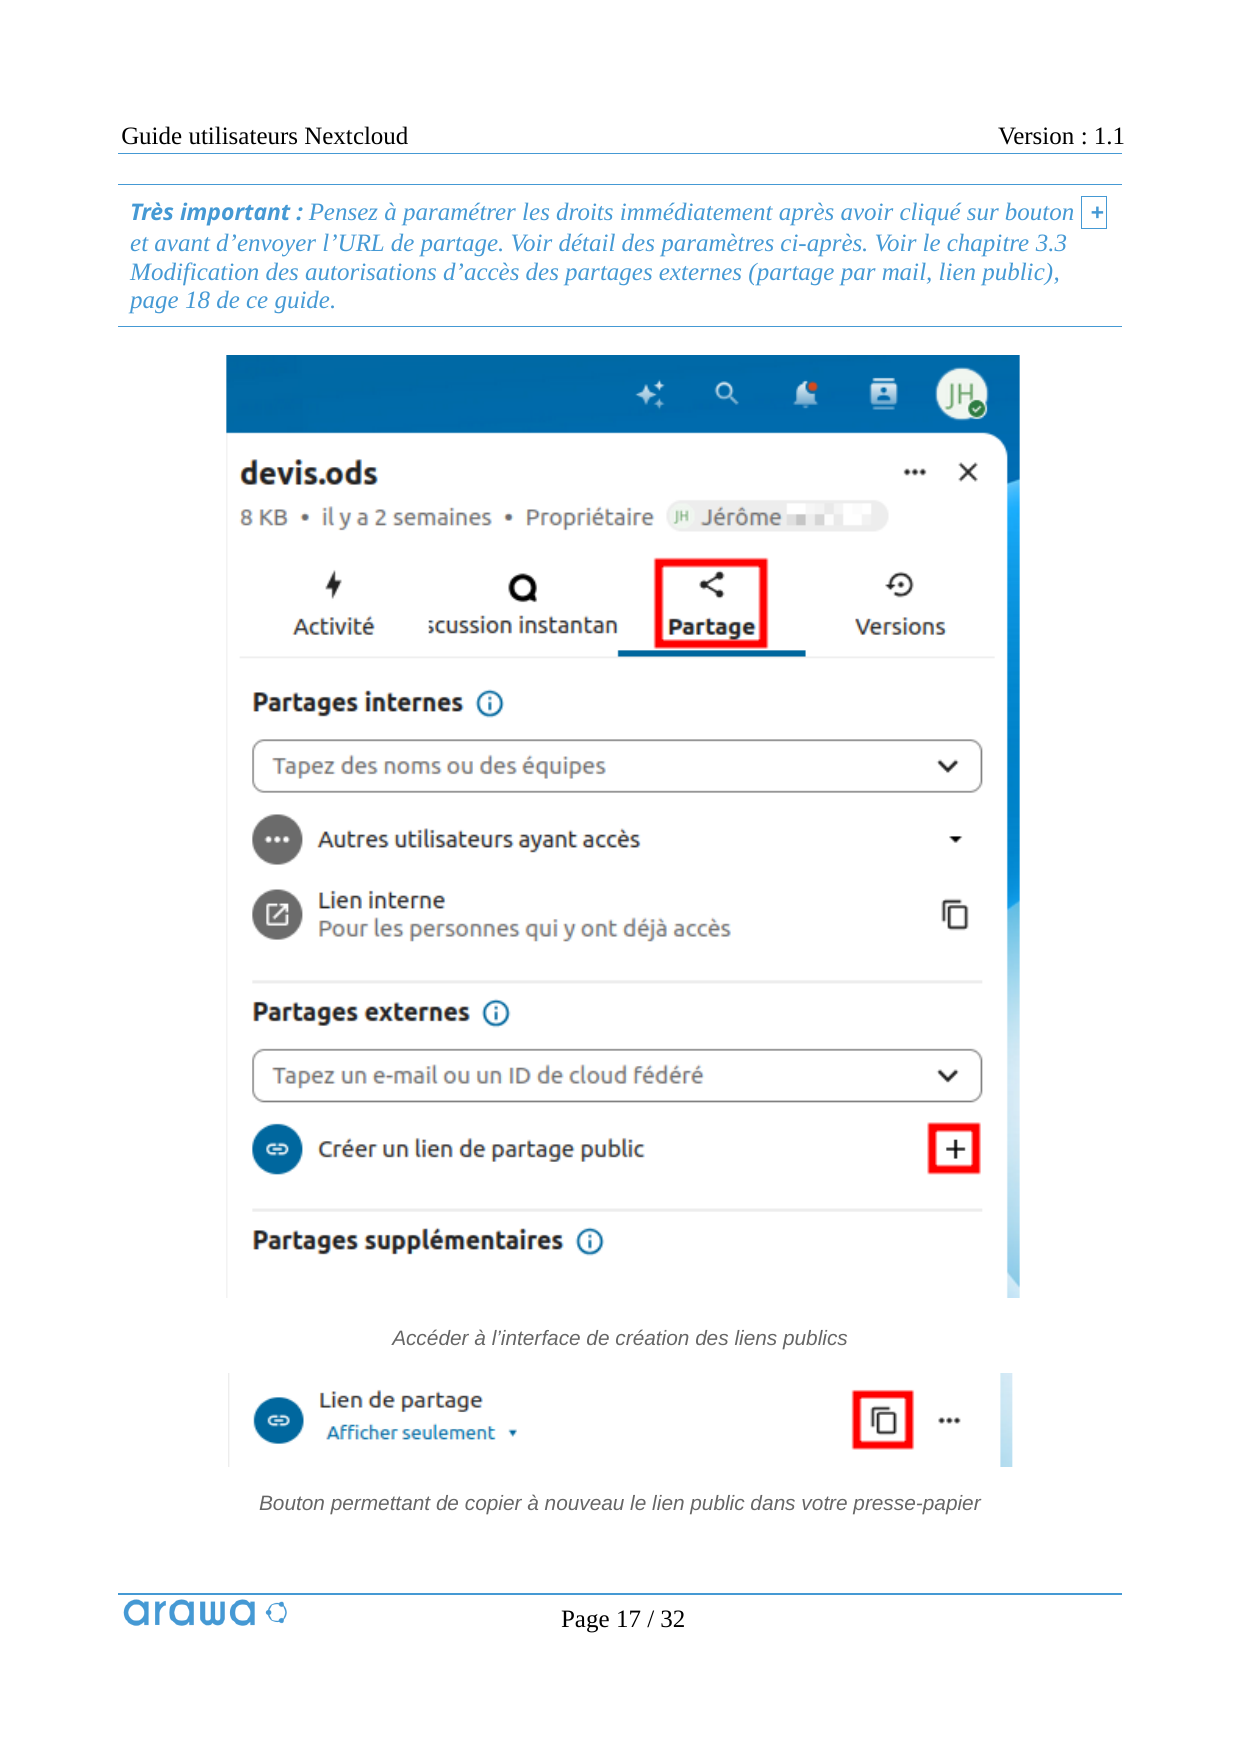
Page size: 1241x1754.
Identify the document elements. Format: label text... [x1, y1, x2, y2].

text Accéder à l’interface de création des liens publics [118, 1326, 1122, 1349]
text Très important : Pensez à paramétrer les droits immédiatement après avoir cliqué sur bouton + et avant d’envoyer l’URL de partage. Voir détail des paramètres ci-après. Voir le chapitre 3.3 Modification des autorisations d’accès des partages externes (partage par mail, lien public), page 18 de ce guide. [118, 185, 1122, 326]
picture [226, 355, 1020, 1298]
picture [228, 1373, 1013, 1467]
picture [121, 1597, 290, 1628]
text Bouton permettant de copier à nouveau le lien public dans votre presse-papier [118, 1491, 1122, 1515]
